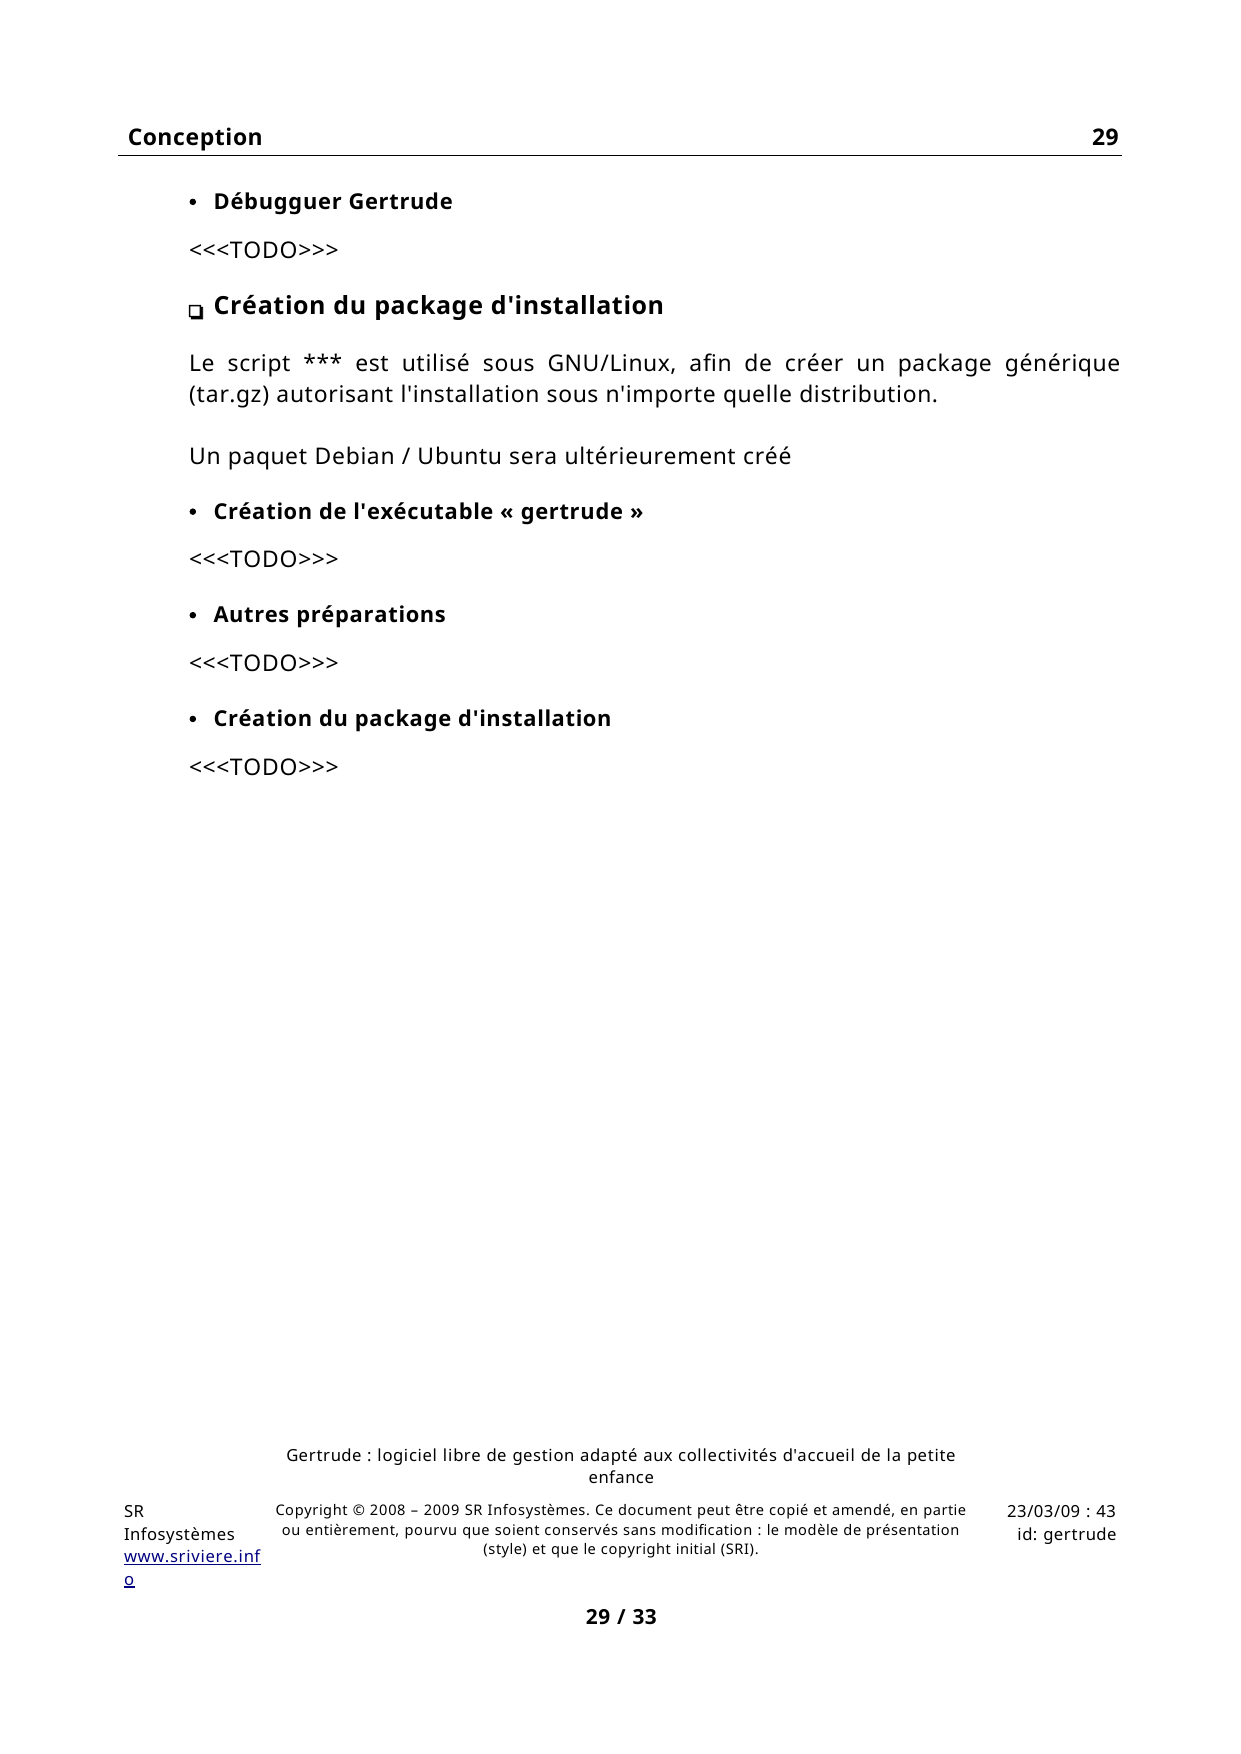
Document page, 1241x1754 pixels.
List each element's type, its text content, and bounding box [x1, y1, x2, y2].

text <<<TODO>>> [189, 647, 1122, 678]
text Le script *** est utilisé sous GNU/Linux, afin de créer un package générique (tar.gz) autorisant l'installation sous n'importe quelle distribution. [189, 346, 1122, 408]
subtitle Débugguer Gertrude [189, 184, 1122, 216]
subtitle Autres préparations [189, 598, 1122, 629]
text Un paquet Debian / Ubuntu sera ultérieurement créé [189, 439, 1122, 471]
subtitle Création du package d'installation [189, 702, 1122, 733]
text <<<TODO>>> [189, 751, 1122, 782]
text <<<TODO>>> [189, 543, 1122, 574]
subtitle Création du package d'installation [189, 288, 1122, 335]
subtitle Création de l'exécutable « gertrude » [189, 494, 1122, 526]
text <<<TODO>>> [189, 233, 1122, 264]
